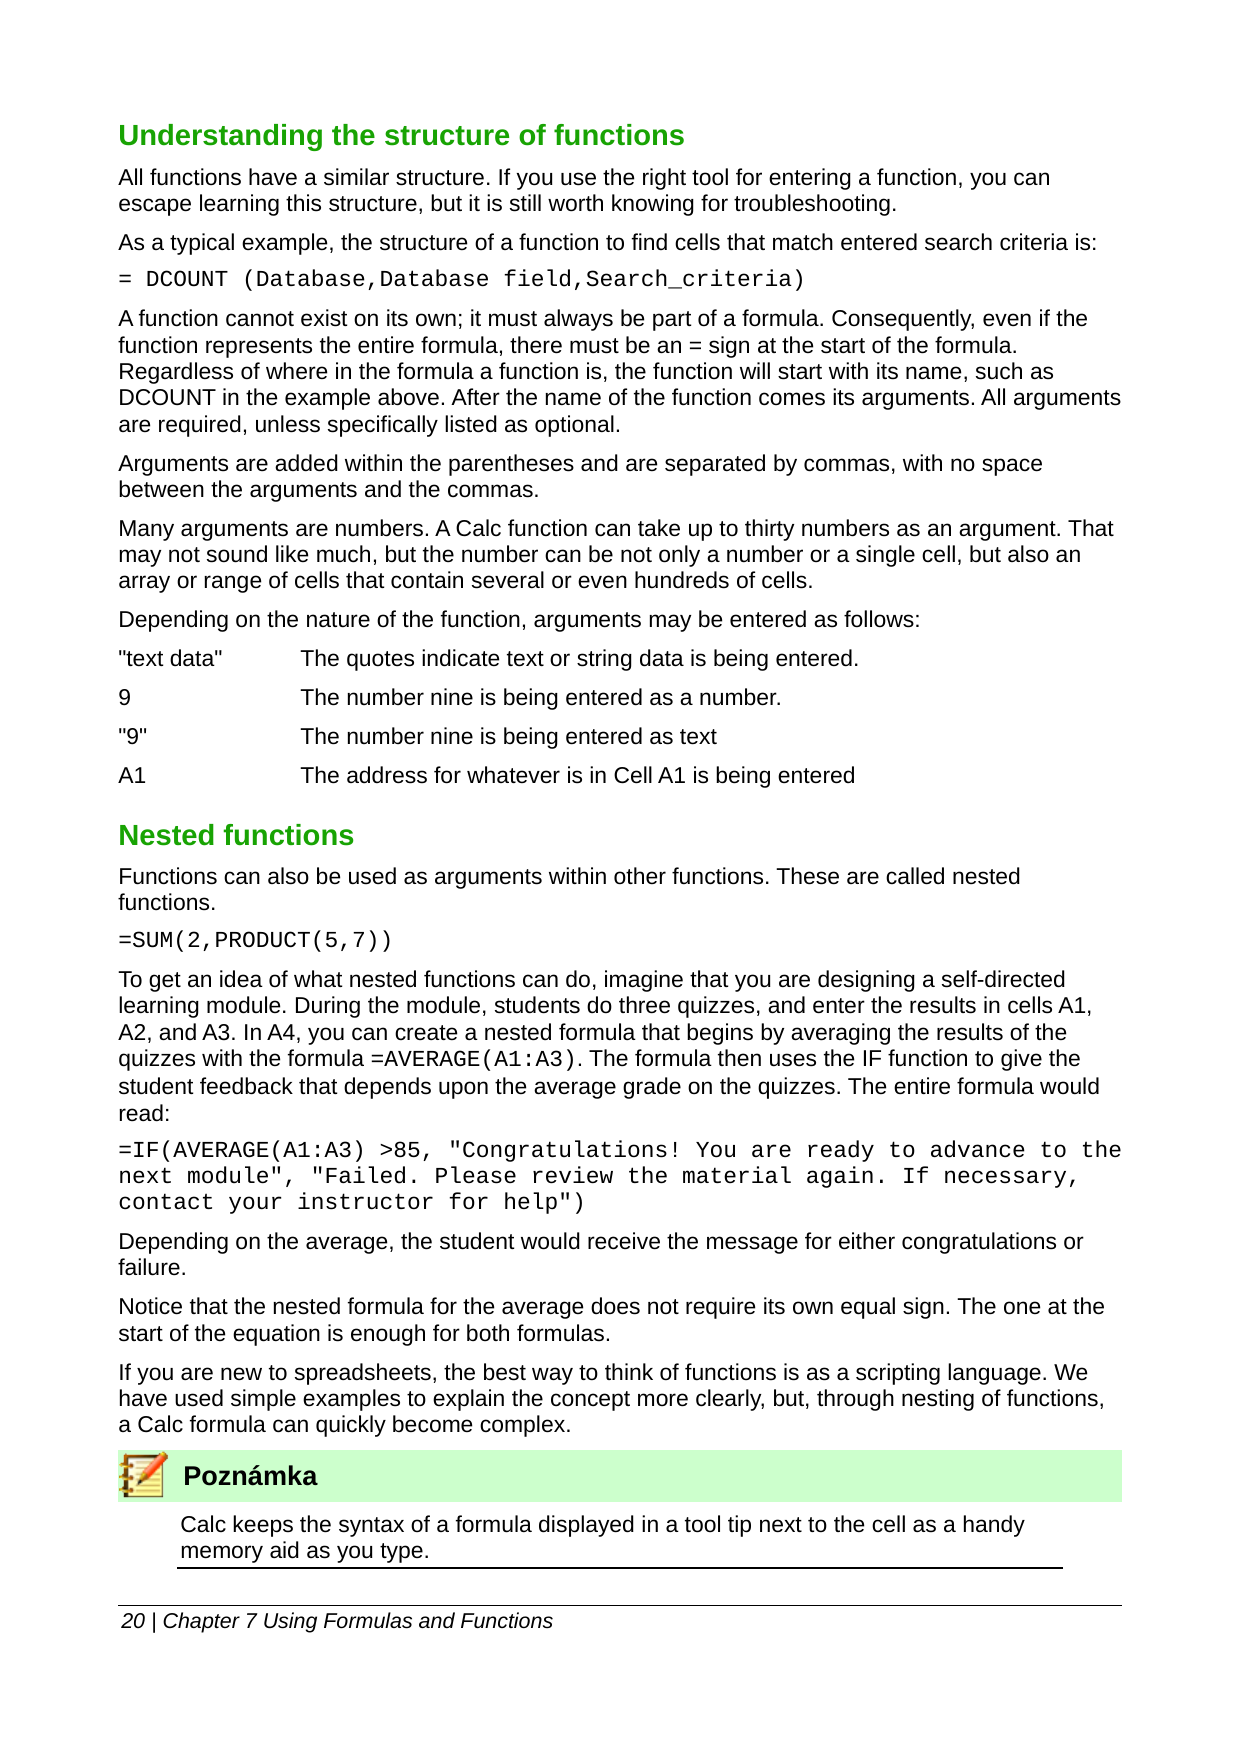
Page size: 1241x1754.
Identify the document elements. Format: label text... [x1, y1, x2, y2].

table_header "text data" [118, 645, 300, 684]
table_cell The number nine is being entered as text [300, 723, 1122, 762]
text Depending on the nature of the function, arguments may be entered as follows: [118, 606, 1122, 633]
text As a typical example, the structure of a function to find cells that match entered search criteria is: [118, 229, 1122, 255]
text All functions have a similar structure. If you use the right tool for entering a function, you can escape learning this structure, but it is still worth knowing for troubleshooting. [118, 163, 1122, 216]
text =IF(AVERAGE(A1:A3) >85, "Congratulations! You are ready to advance to the next module", "Failed. Please review the material again. If necessary, contact your instructor for help") [118, 1138, 1122, 1216]
table_cell "9" [118, 723, 300, 762]
table_cell The number nine is being entered as a number. [300, 684, 1122, 723]
text A function cannot exist on its own; it must always be part of a formula. Consequently, even if the function represents the entire formula, there must be an = sign at the start of the formula. Regardless of where in the formula a function is, the function will start with its name, such as DCOUNT in the example above. After the name of the function comes its arguments. All arguments are required, unless specifically listed as optional. [118, 305, 1122, 437]
subtitle Nested functions [118, 818, 1122, 851]
text =SUM(2,PRODUCT(5,7)) [118, 928, 1122, 954]
text Arguments are added within the parentheses and are separated by commas, with no space between the arguments and the commas. [118, 449, 1122, 502]
text Many arguments are numbers. A Calc function can take up to thirty numbers as an argument. That may not sound like much, but the number can be not only a number or a single cell, but also an array or range of cells that contain several or even hundreds of cells. [118, 515, 1122, 594]
text Notice that the nested formula for the average does not require its own equal sign. The one at the start of the equation is enough for both formulas. [118, 1293, 1122, 1346]
text = DCOUNT (Database,Database field,Search_criteria) [118, 267, 1122, 293]
table_cell 9 [118, 684, 300, 723]
table_header The quotes indicate text or string data is being entered. [300, 645, 1122, 684]
subtitle Understanding the structure of functions [118, 118, 1122, 152]
text To get an idea of what nested functions can do, imagine that you are designing a self-directed learning module. During the module, students do three quizzes, and enter the results in cells A1, A2, and A3. In A4, you can create a nested formula that begins by averaging the results of the quizzes with the formula =AVERAGE(A1:A3). The formula then uses the IF function to give the student feedback that depends upon the average grade on the quizzes. The entire formula would read: [118, 966, 1122, 1126]
text Calc keeps the syntax of a formula displayed in a tool tip next to the cell as a handy memory aid as you type. [177, 1508, 1063, 1567]
text If you are new to spreadsheets, the best way to think of functions is as a scripting language. We have used simple examples to explain the concept more clearly, but, through nesting of functions, a Calc formula can quickly become complex. [118, 1358, 1122, 1437]
table_cell A1 [118, 762, 300, 794]
picture [119, 1450, 170, 1501]
table_cell The address for whatever is in Cell A1 is being entered [300, 762, 1122, 794]
subtitle Poznámka [118, 1450, 1122, 1502]
text Functions can also be used as arguments within other functions. These are called nested functions. [118, 863, 1122, 916]
text Depending on the average, the student would receive the message for either congratulations or failure. [118, 1228, 1122, 1281]
